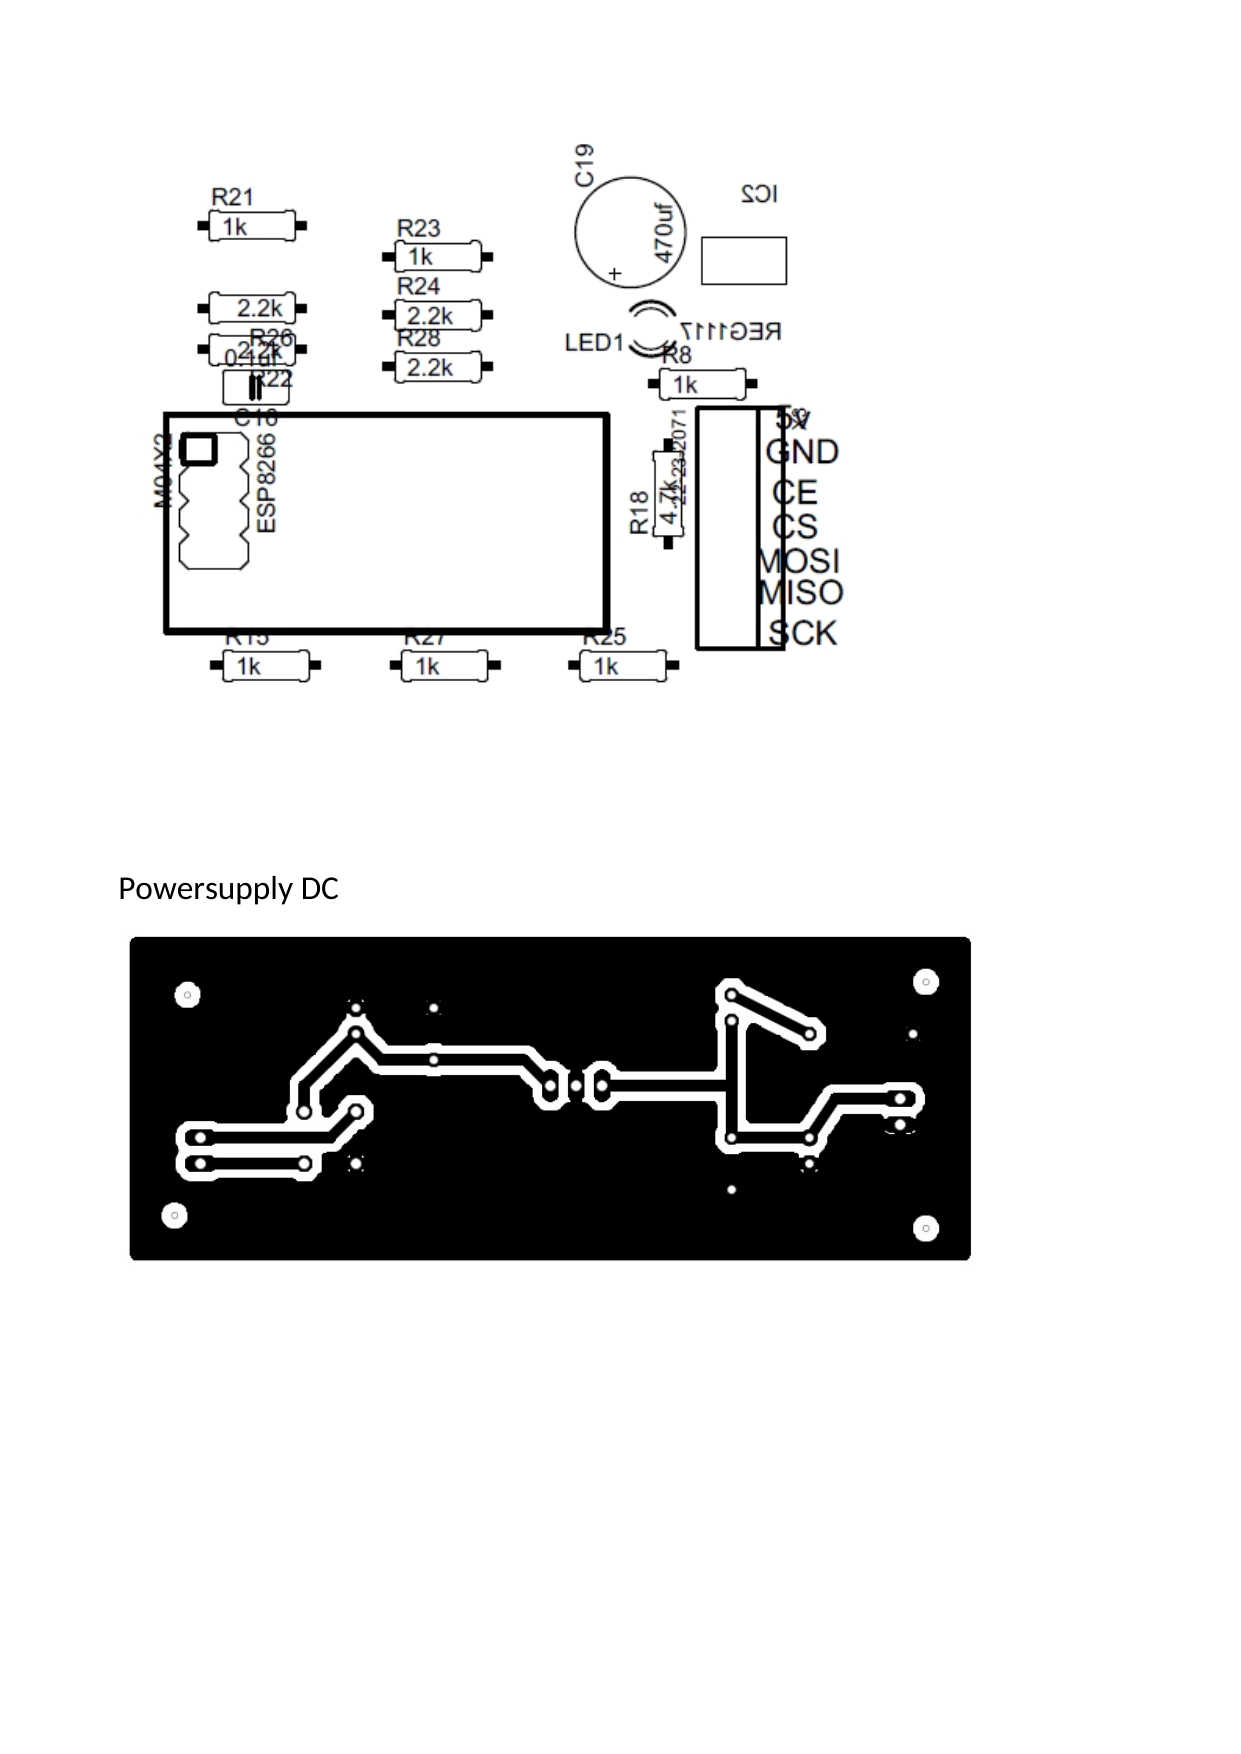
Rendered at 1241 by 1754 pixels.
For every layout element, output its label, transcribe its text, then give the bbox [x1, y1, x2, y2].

text Powersupply DC [118, 867, 1122, 908]
